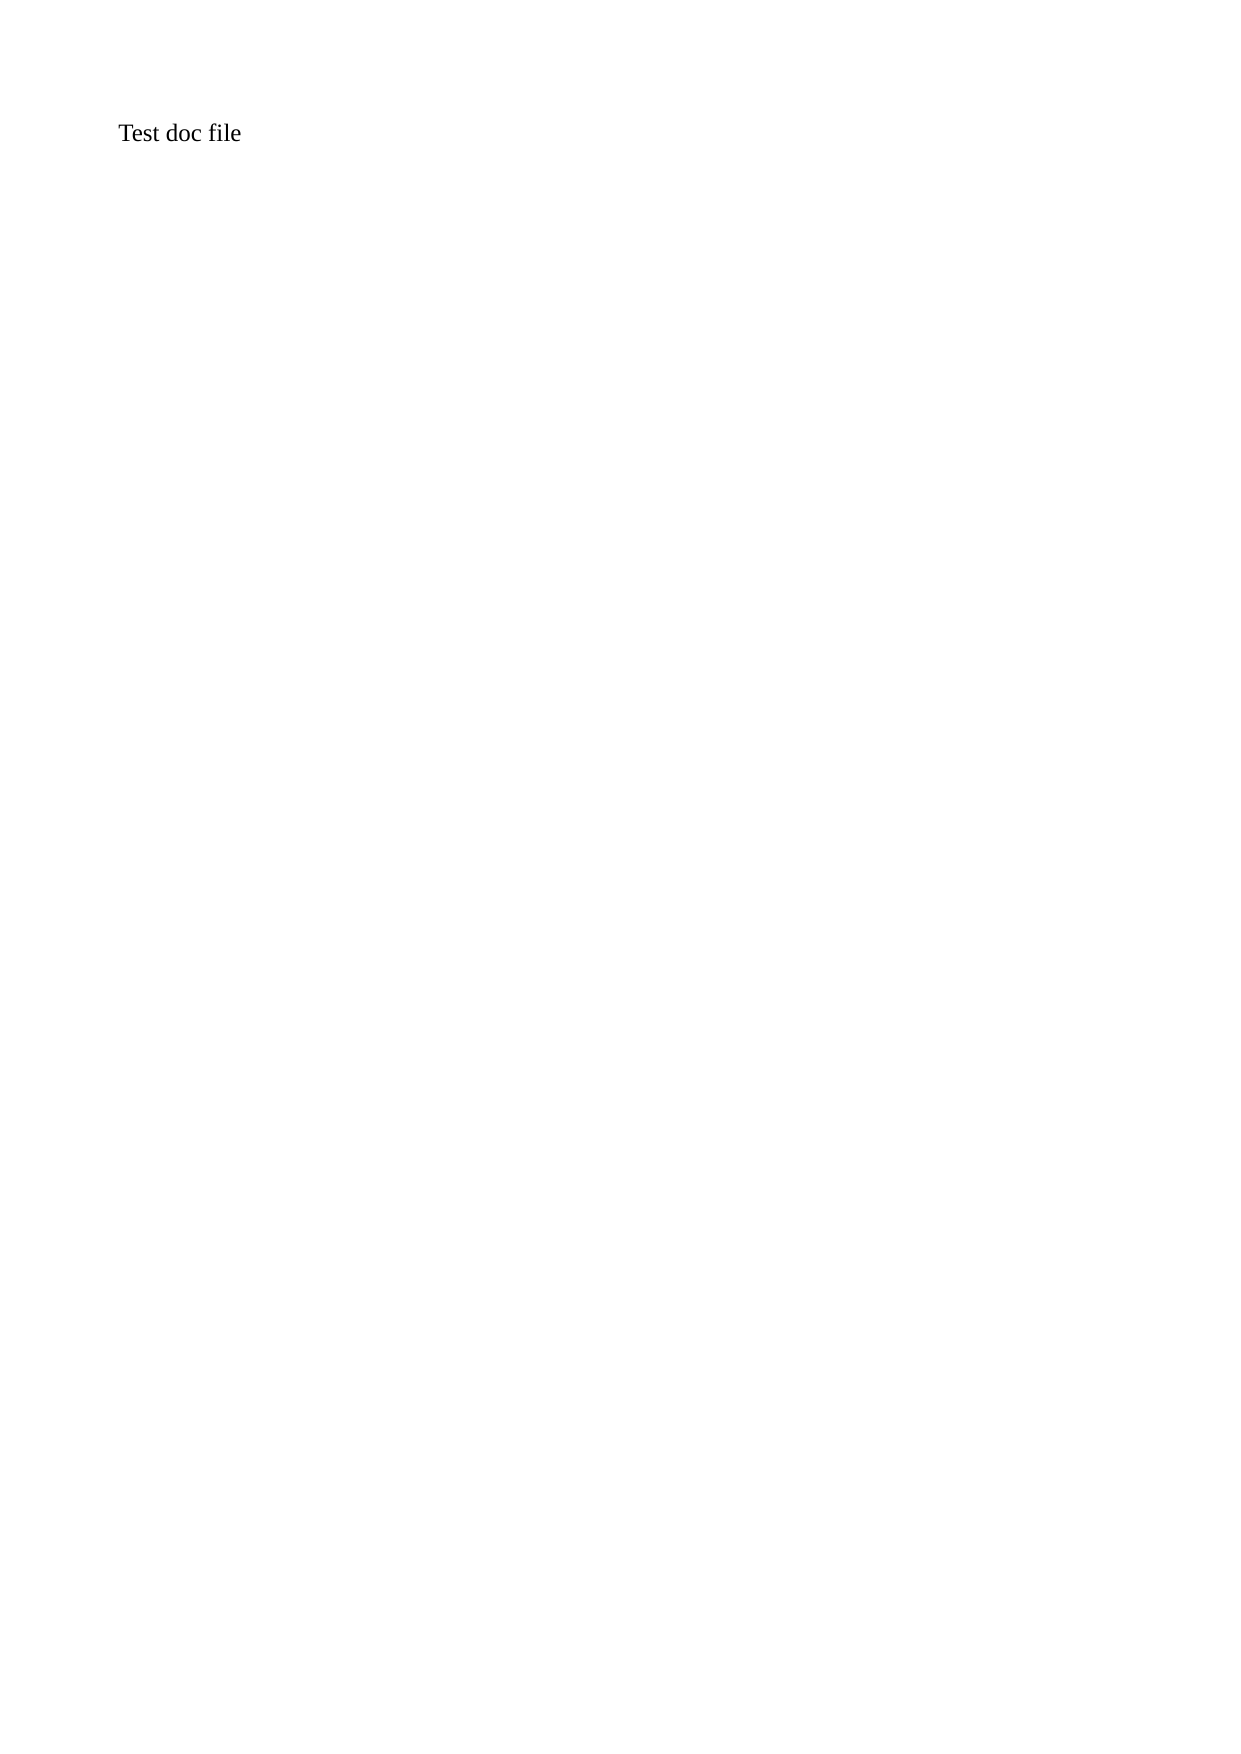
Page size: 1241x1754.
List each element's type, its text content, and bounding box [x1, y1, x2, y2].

text Test doc file [118, 118, 1122, 147]
